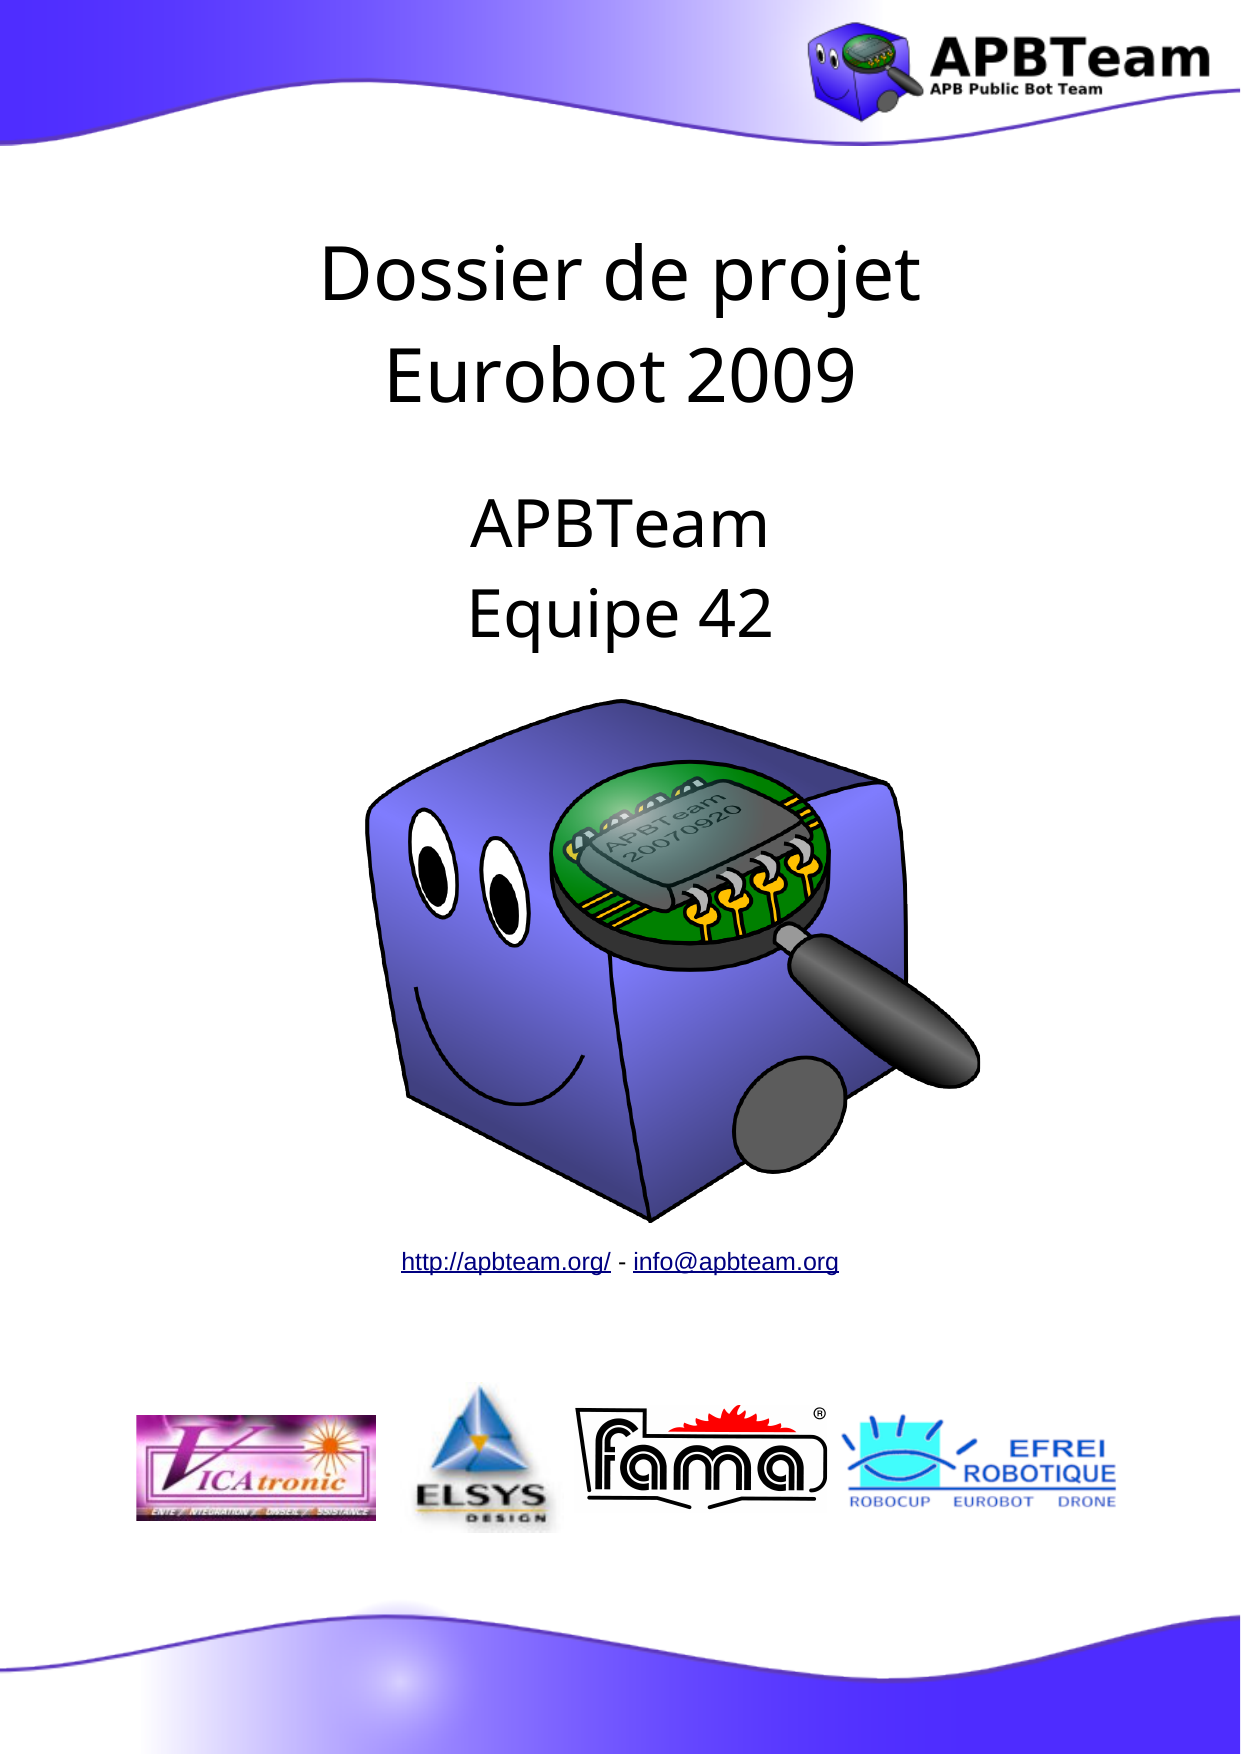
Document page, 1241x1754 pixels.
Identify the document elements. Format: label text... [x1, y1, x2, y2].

picture [0, 0, 1241, 146]
picture [839, 1412, 1117, 1512]
table_header [394, 1377, 568, 1538]
text Eurobot 2009 [118, 322, 1122, 425]
table_header [833, 1377, 1122, 1538]
table_header [118, 1377, 394, 1538]
picture [0, 1599, 1241, 1754]
picture [573, 1405, 828, 1513]
text http://apbteam.org/ - info@apbteam.org [118, 1247, 1122, 1275]
picture [399, 1382, 564, 1533]
table_header [568, 1377, 833, 1538]
text APBTeam [118, 476, 1122, 567]
text Equipe 42 [118, 567, 1122, 657]
picture [365, 699, 981, 1223]
text Dossier de projet [118, 220, 1122, 322]
picture [136, 1415, 376, 1521]
